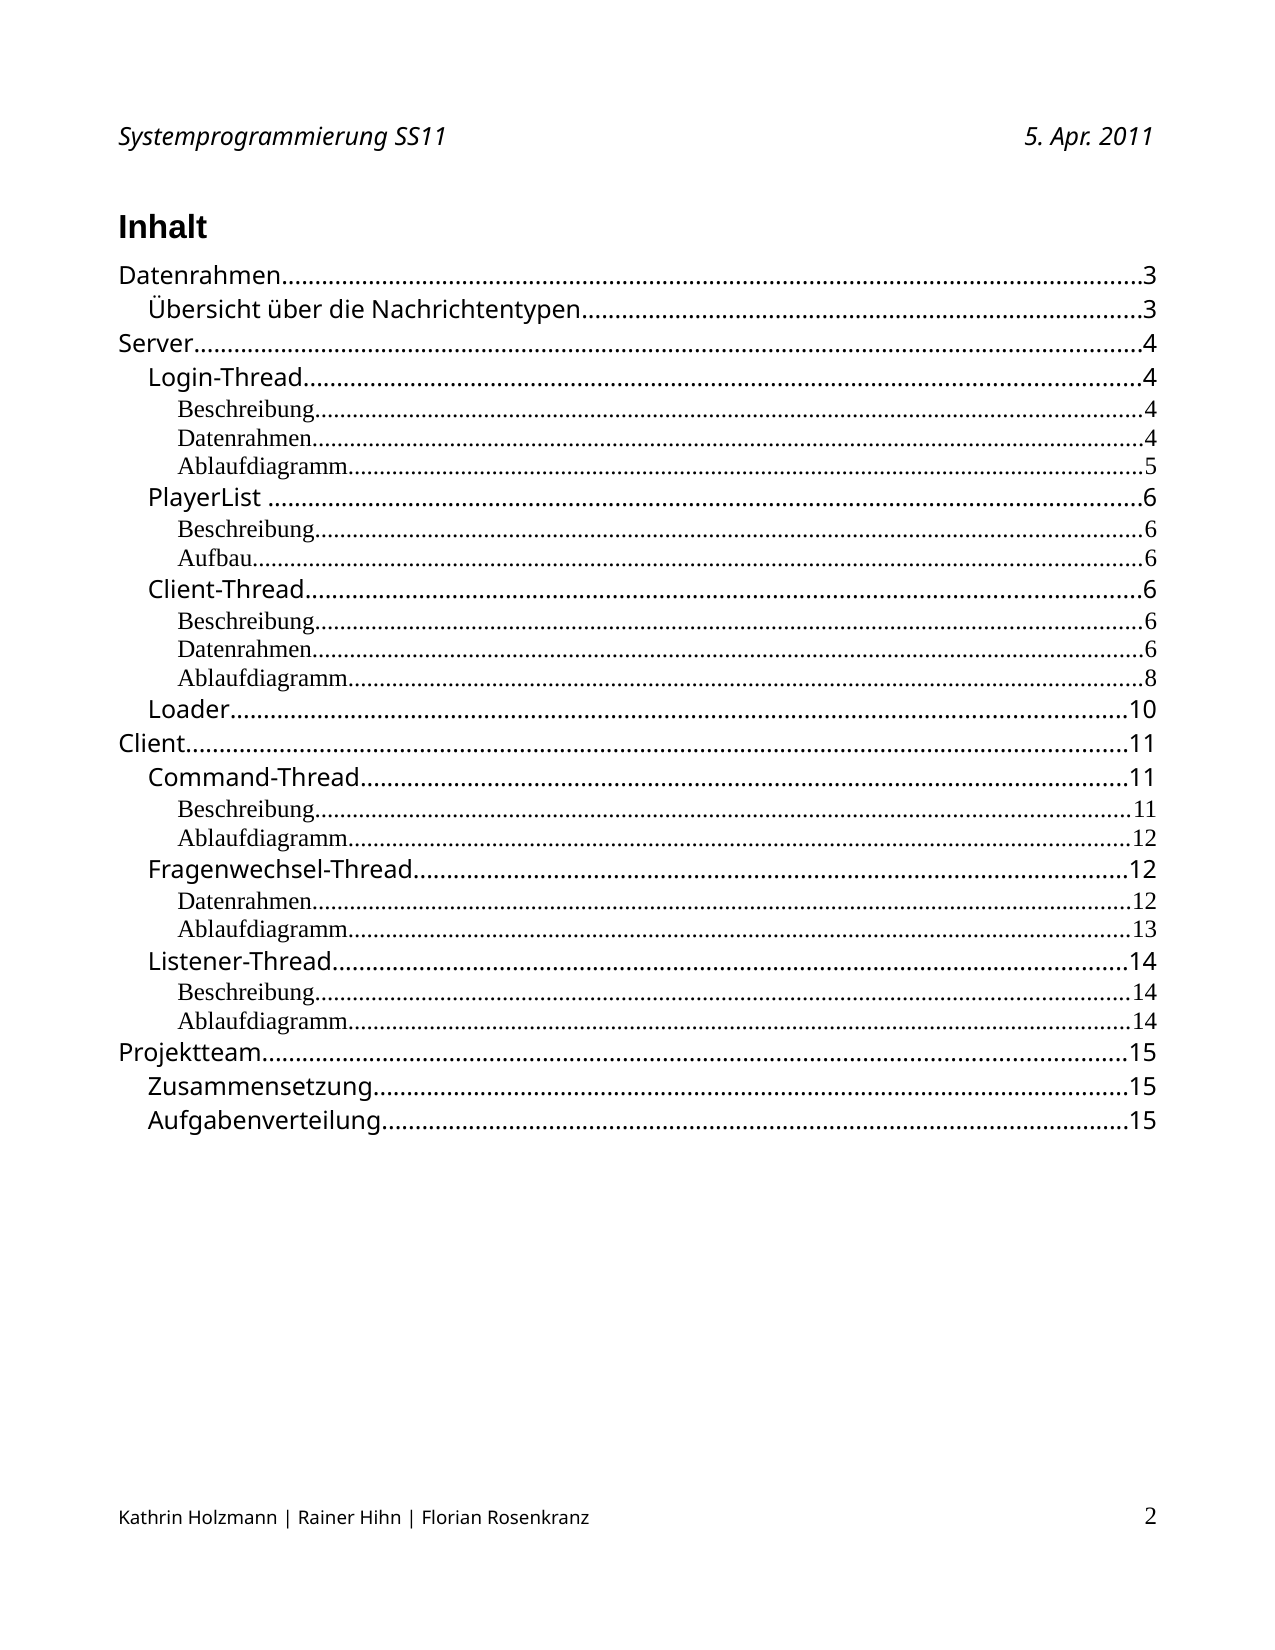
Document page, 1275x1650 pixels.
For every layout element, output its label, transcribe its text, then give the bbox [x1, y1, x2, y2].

subtitle Inhalt [118, 207, 1157, 245]
text Datenrahmen 12 [177, 886, 1157, 914]
text PlayerList 6 [148, 480, 1157, 514]
text Übersicht über die Nachrichtentypen 3 [148, 292, 1157, 326]
text Beschreibung 14 [177, 977, 1157, 1006]
text Loader 10 [148, 692, 1157, 726]
text Client 11 [118, 726, 1157, 760]
text Projektteam 15 [118, 1035, 1157, 1069]
text Aufgabenverteilung 15 [148, 1103, 1157, 1137]
text Zusammensetzung 15 [148, 1069, 1157, 1103]
text Client-Thread 6 [148, 572, 1157, 606]
text Ablaufdiagramm 5 [177, 451, 1157, 480]
text Beschreibung 11 [177, 794, 1157, 823]
text Datenrahmen 4 [177, 423, 1157, 451]
text Datenrahmen 6 [177, 634, 1157, 663]
text Beschreibung 6 [177, 514, 1157, 543]
text Ablaufdiagramm 12 [177, 823, 1157, 852]
text Login-Thread 4 [148, 360, 1157, 394]
text Ablaufdiagramm 13 [177, 914, 1157, 943]
text Server 4 [118, 326, 1157, 360]
text Aufbau 6 [177, 543, 1157, 572]
text Command-Thread 11 [148, 760, 1157, 794]
text Datenrahmen 3 [118, 258, 1157, 292]
text Listener-Thread 14 [148, 943, 1157, 977]
text Ablaufdiagramm 8 [177, 663, 1157, 692]
text Ablaufdiagramm 14 [177, 1006, 1157, 1035]
text Fragenwechsel-Thread 12 [148, 852, 1157, 886]
text Beschreibung 6 [177, 606, 1157, 634]
text Beschreibung 4 [177, 394, 1157, 423]
